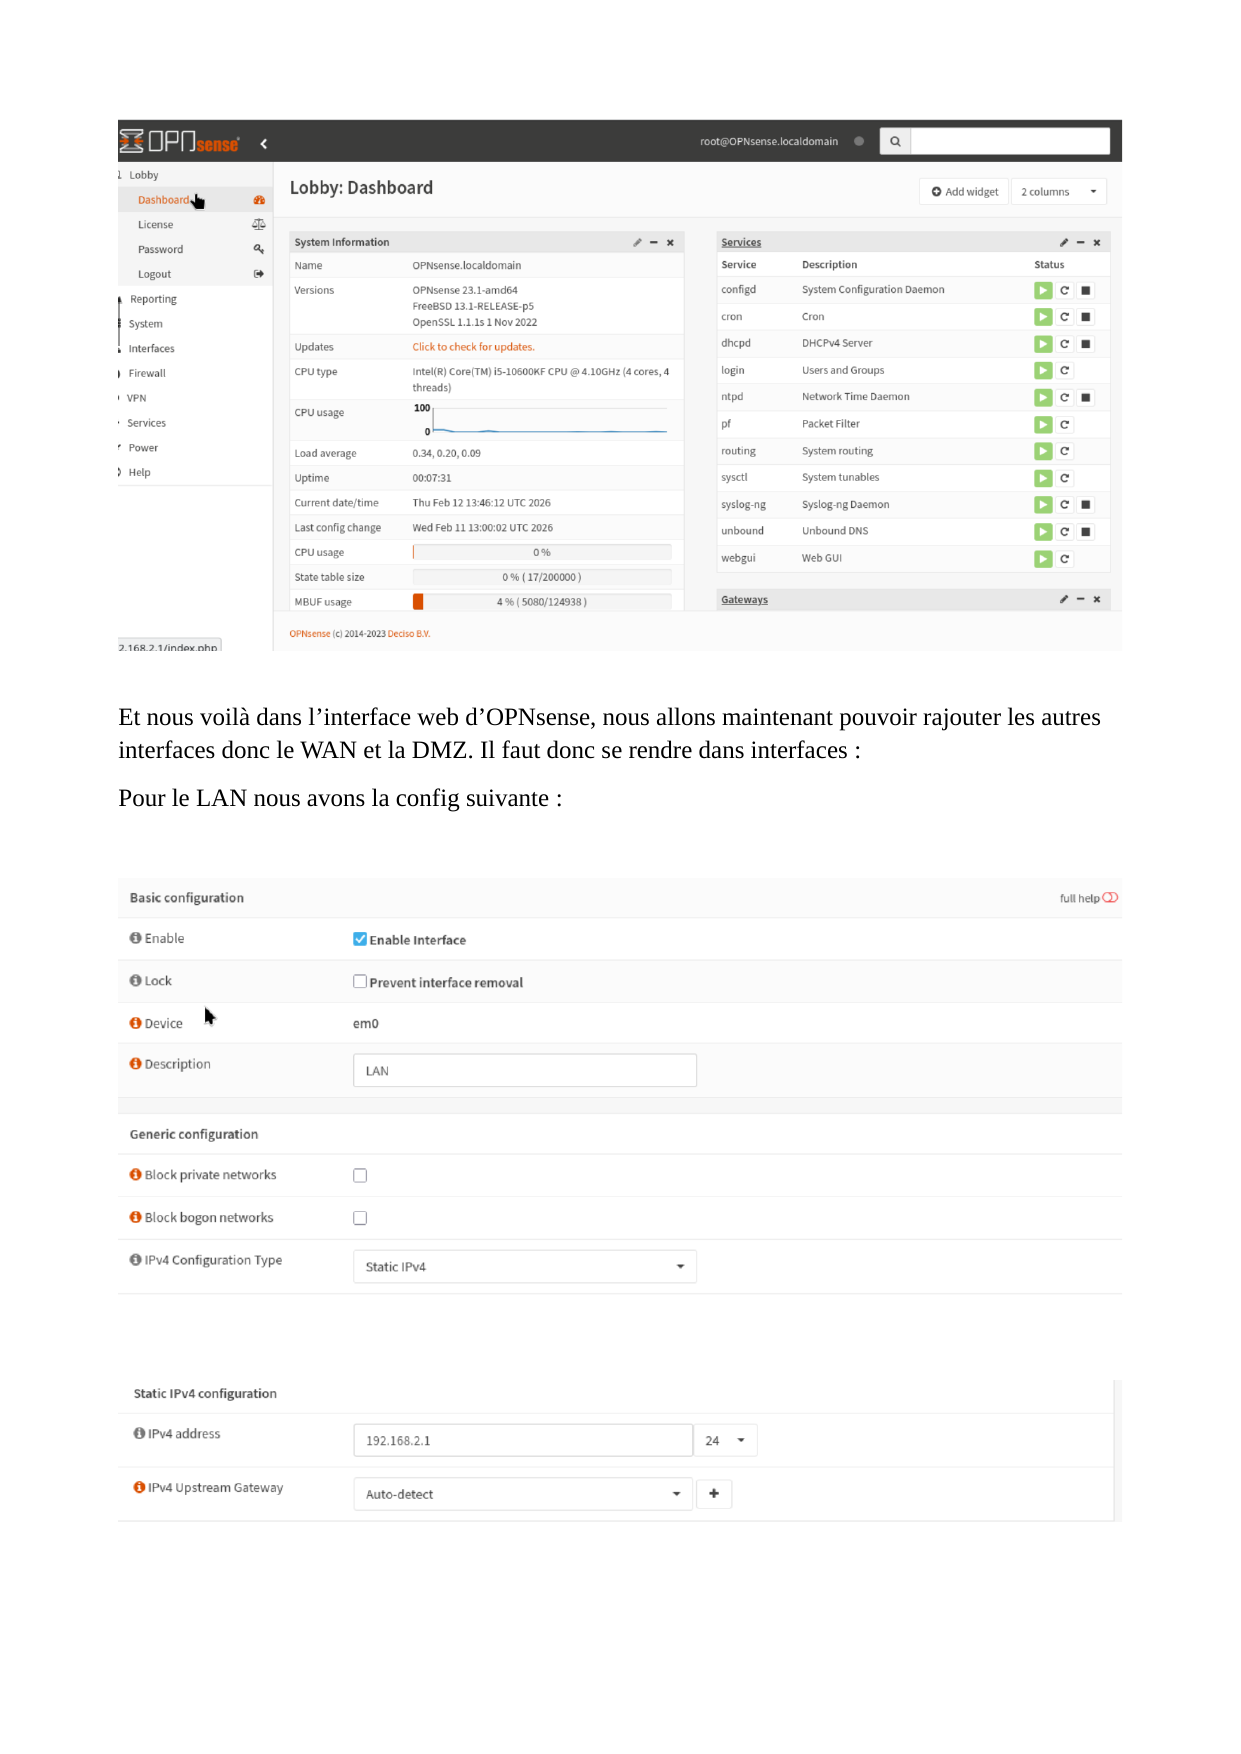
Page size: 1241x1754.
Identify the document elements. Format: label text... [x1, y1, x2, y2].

picture [118, 878, 1123, 1296]
text Pour le LAN nous avons la config suivante : [118, 783, 1122, 812]
picture [118, 118, 1123, 651]
picture [118, 1380, 1123, 1522]
text Et nous voilà dans l’interface web d’OPNsense, nous allons maintenant pouvoir rajouter les autres interfaces donc le WAN et la DMZ. Il faut donc se rendre dans interfaces : [118, 702, 1122, 764]
